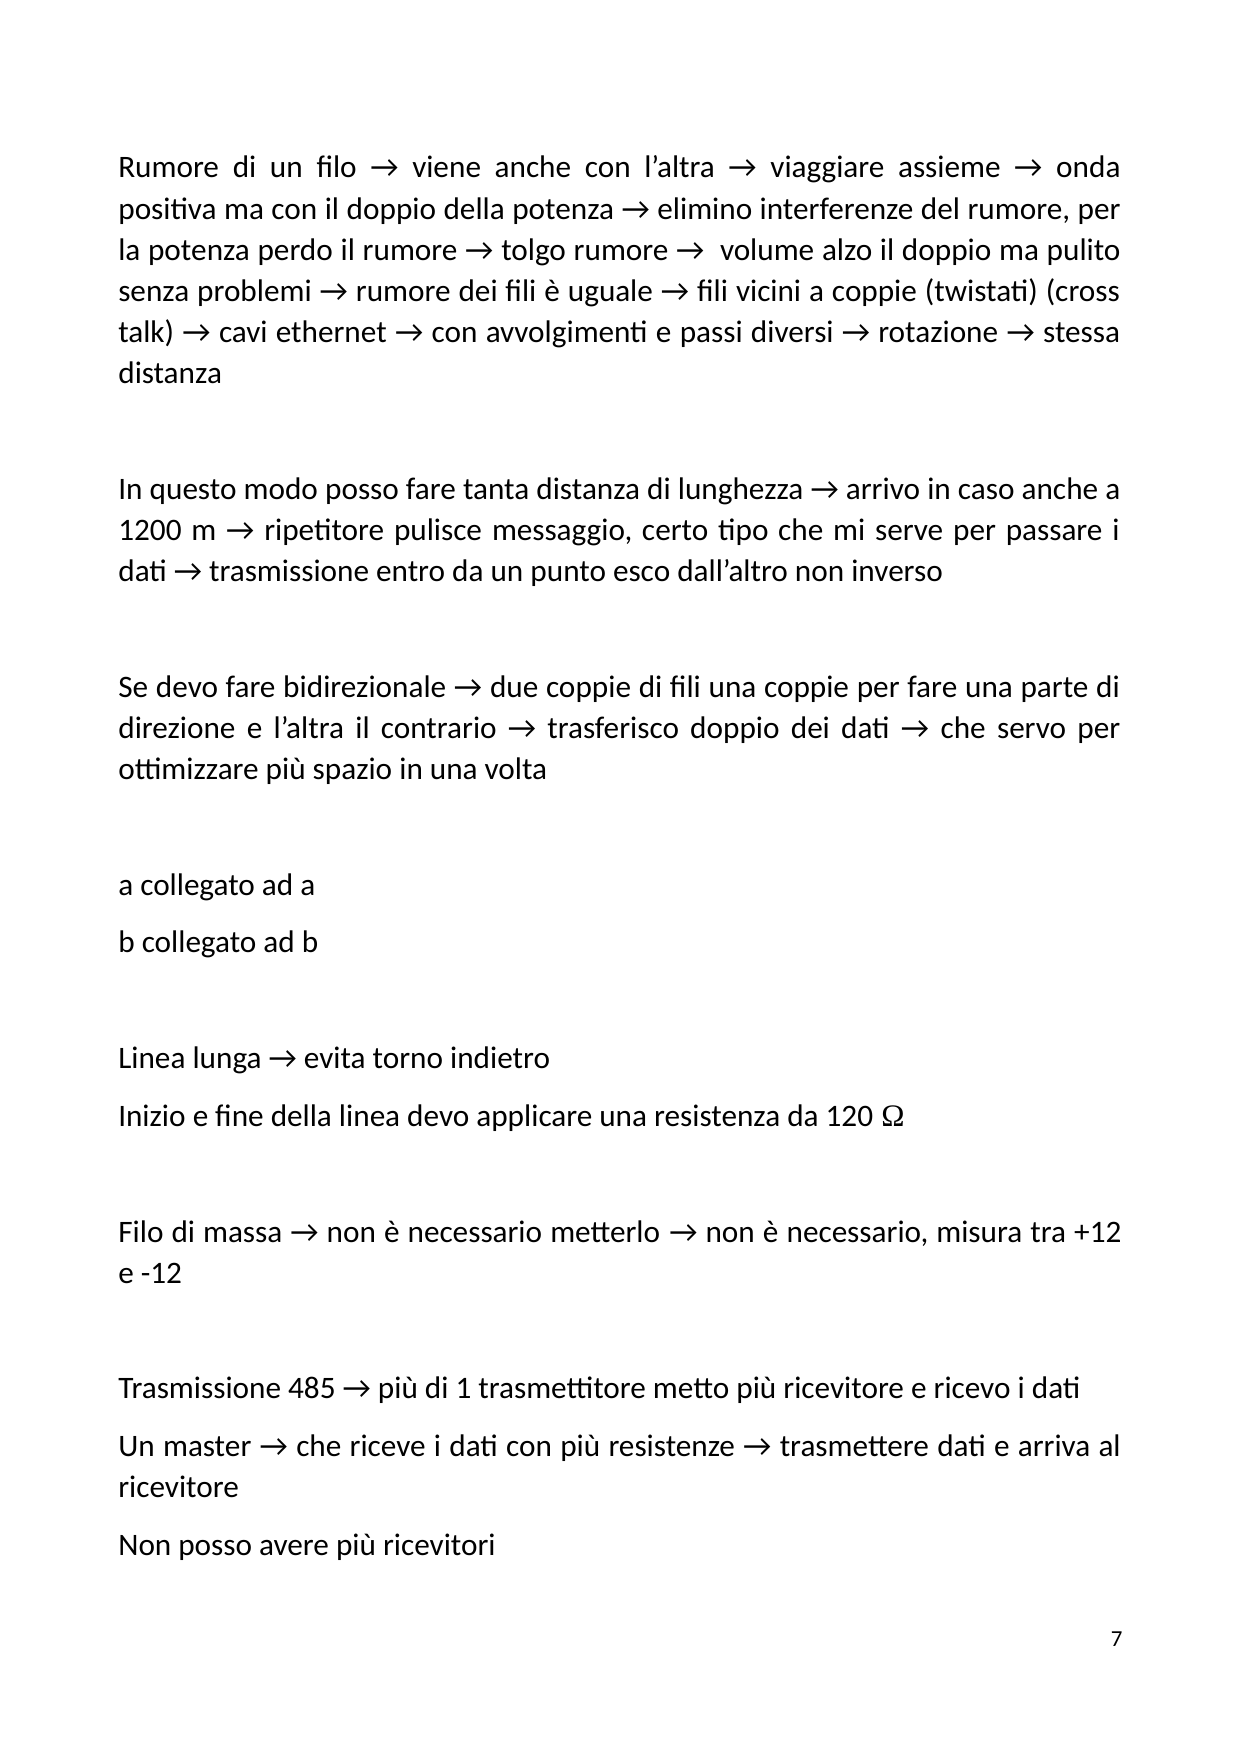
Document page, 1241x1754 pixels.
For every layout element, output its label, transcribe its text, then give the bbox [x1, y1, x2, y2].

text Inizio e fine della linea devo applicare una resistenza da 120 Ω [118, 1096, 1122, 1134]
text b collegato ad b [118, 923, 1122, 961]
text Filo di massa → non è necessario metterlo → non è necessario, misura tra +12 e -12 [118, 1212, 1122, 1291]
text Un master → che riceve i dati con più resistenze → trasmettere dati e arriva al ricevitore [118, 1426, 1122, 1506]
text In questo modo posso fare tanta distanza di lunghezza → arrivo in caso anche a 1200 m → ripetitore pulisce messaggio, certo tipo che mi serve per passare i dati → trasmissione entro da un punto esco dall’altro non inverso [118, 469, 1122, 589]
text a collegato ad a [118, 865, 1122, 903]
text Rumore di un filo → viene anche con l’altra → viaggiare assieme → onda positiva ma con il doppio della potenza → elimino interferenze del rumore, per la potenza perdo il rumore → tolgo rumore → volume alzo il doppio ma pulito senza problemi → rumore dei fili è uguale → fili vicini a coppie (twistati) (cross talk) → cavi ethernet → con avvolgimenti e passi diversi → rotazione → stessa distanza [118, 148, 1122, 391]
text Se devo fare bidirezionale → due coppie di fili una coppie per fare una parte di direzione e l’altra il contrario → trasferisco doppio dei dati → che servo per ottimizzare più spazio in una volta [118, 667, 1122, 787]
text Linea lunga → evita torno indietro [118, 1038, 1122, 1076]
text Trasmissione 485 → più di 1 trasmettitore metto più ricevitore e ricevo i dati [118, 1368, 1122, 1407]
text Non posso avere più ricevitori [118, 1525, 1122, 1563]
